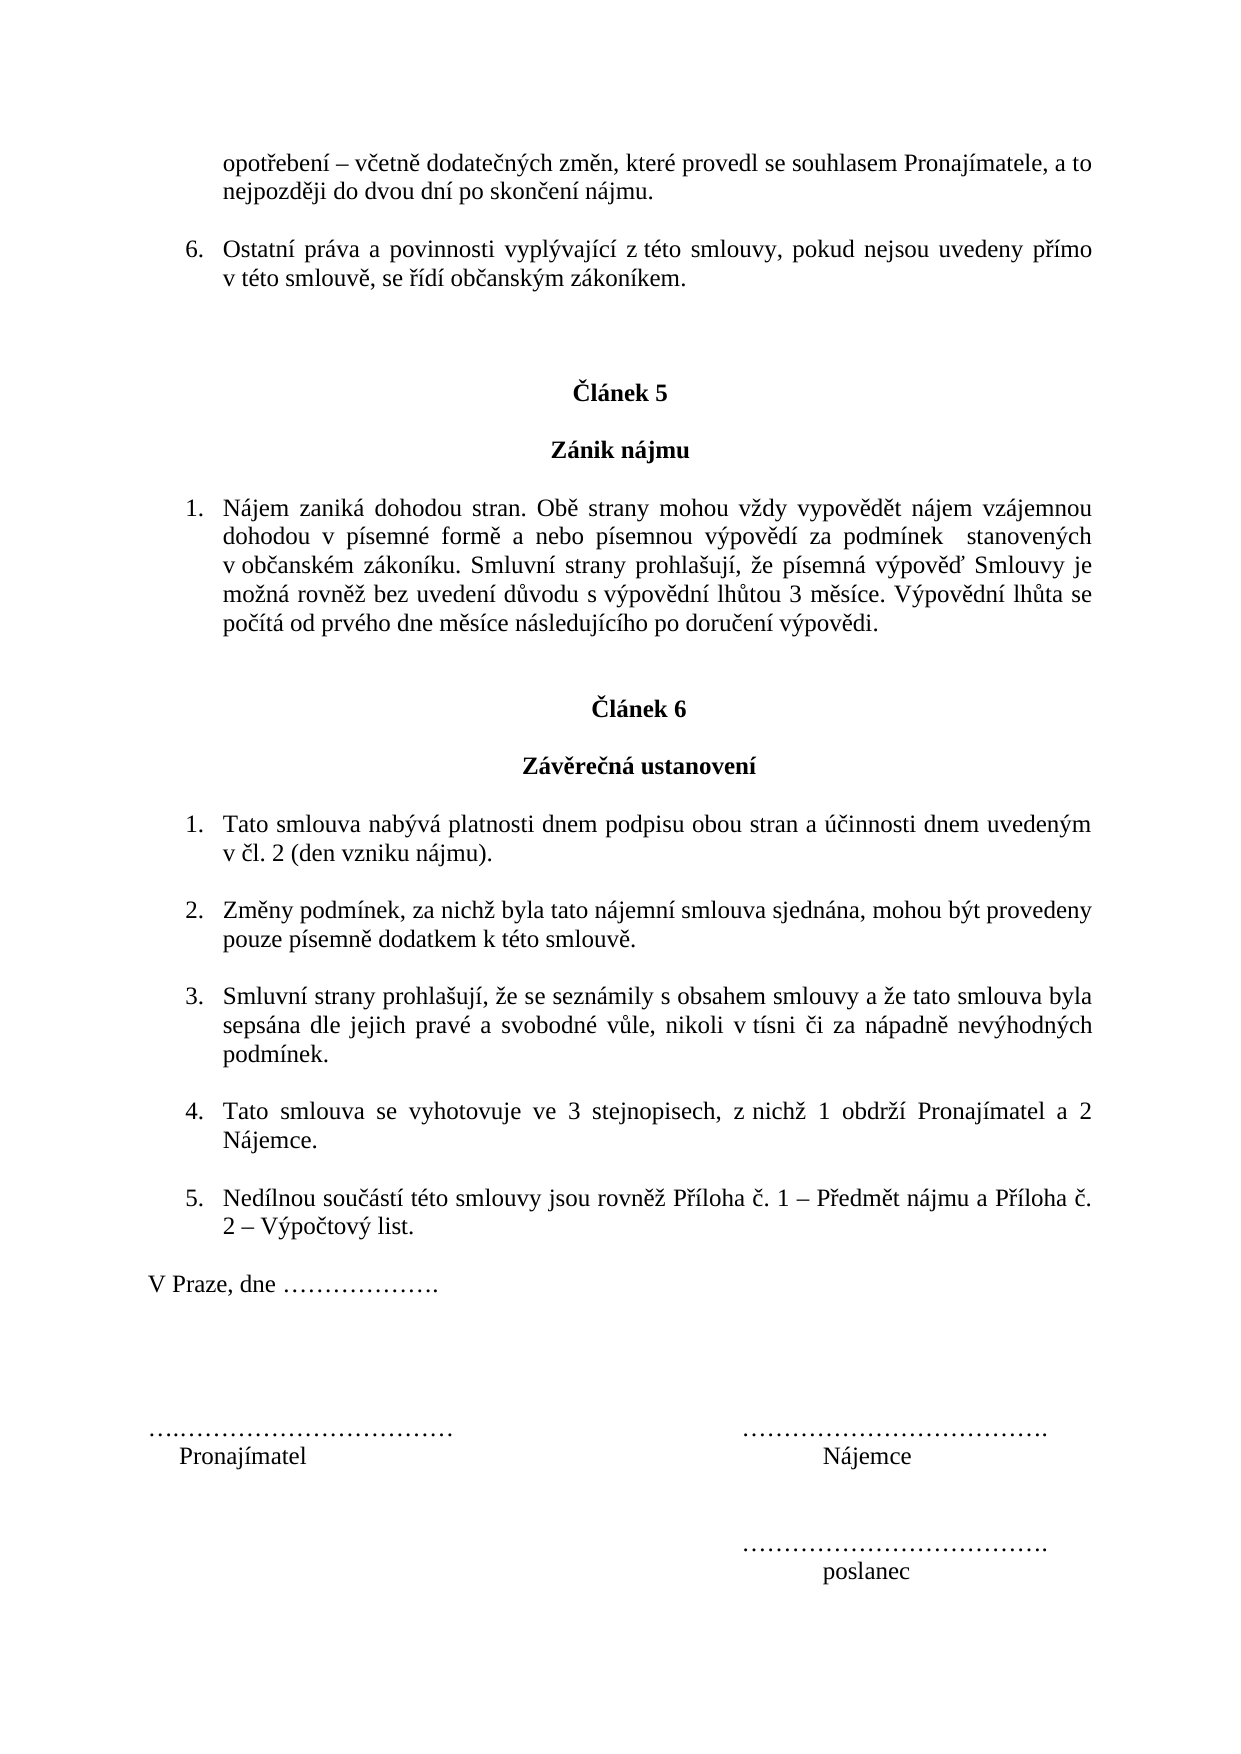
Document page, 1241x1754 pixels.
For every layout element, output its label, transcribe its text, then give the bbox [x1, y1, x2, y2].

list Tato smlouva nabývá platnosti dnem podpisu obou stran a účinnosti dnem uvedeným v čl. 2 (den vzniku nájmu). [185, 809, 1093, 866]
text Článek 5 [148, 378, 1093, 406]
text Závěrečná ustanovení [185, 751, 1093, 780]
list Tato smlouva se vyhotovuje ve 3 stejnopisech, z nichž 1 obdrží Pronajímatel a 2 Nájemce. [185, 1096, 1093, 1154]
text Článek 6 [185, 694, 1093, 723]
list Nájem zaniká dohodou stran. Obě strany mohou vždy vypovědět nájem vzájemnou dohodou v písemné formě a nebo písemnou výpovědí za podmínek stanovených v občanském zákoníku. Smluvní strany prohlašují, že písemná výpověď Smlouvy je možná rovněž bez uvedení důvodu s výpovědní lhůtou 3 měsíce. Výpovědní lhůta se počítá od prvého dne měsíce následujícího po doručení výpovědi. [185, 493, 1093, 636]
text poslanec [148, 1556, 1093, 1585]
list Smluvní strany prohlašují, že se seznámily s obsahem smlouvy a že tato smlouva byla sepsána dle jejich pravé a svobodné vůle, nikoli v tísni či za nápadně nevýhodných podmínek. [185, 981, 1093, 1068]
list opotřebení – včetně dodatečných změn, které provedl se souhlasem Pronajímatele, a to nejpozději do dvou dní po skončení nájmu. [185, 148, 1093, 205]
text Pronajímatel Nájemce [148, 1441, 1093, 1470]
text V Praze, dne ………………. [148, 1269, 1093, 1298]
text ….…………………………… ………………………………. [148, 1413, 1093, 1441]
text ………………………………. [148, 1528, 1093, 1556]
list Ostatní práva a povinnosti vyplývající z této smlouvy, pokud nejsou uvedeny přímo v této smlouvě, se řídí občanským zákoníkem. [185, 234, 1093, 291]
picture [612, 1656, 627, 1681]
list Změny podmínek, za nichž byla tato nájemní smlouva sjednána, mohou být provedeny pouze písemně dodatkem k této smlouvě. [185, 895, 1093, 953]
list Nedílnou součástí této smlouvy jsou rovněž Příloha č. 1 – Předmět nájmu a Příloha č. 2 – Výpočtový list. [185, 1183, 1093, 1240]
text Zánik nájmu [148, 435, 1093, 464]
